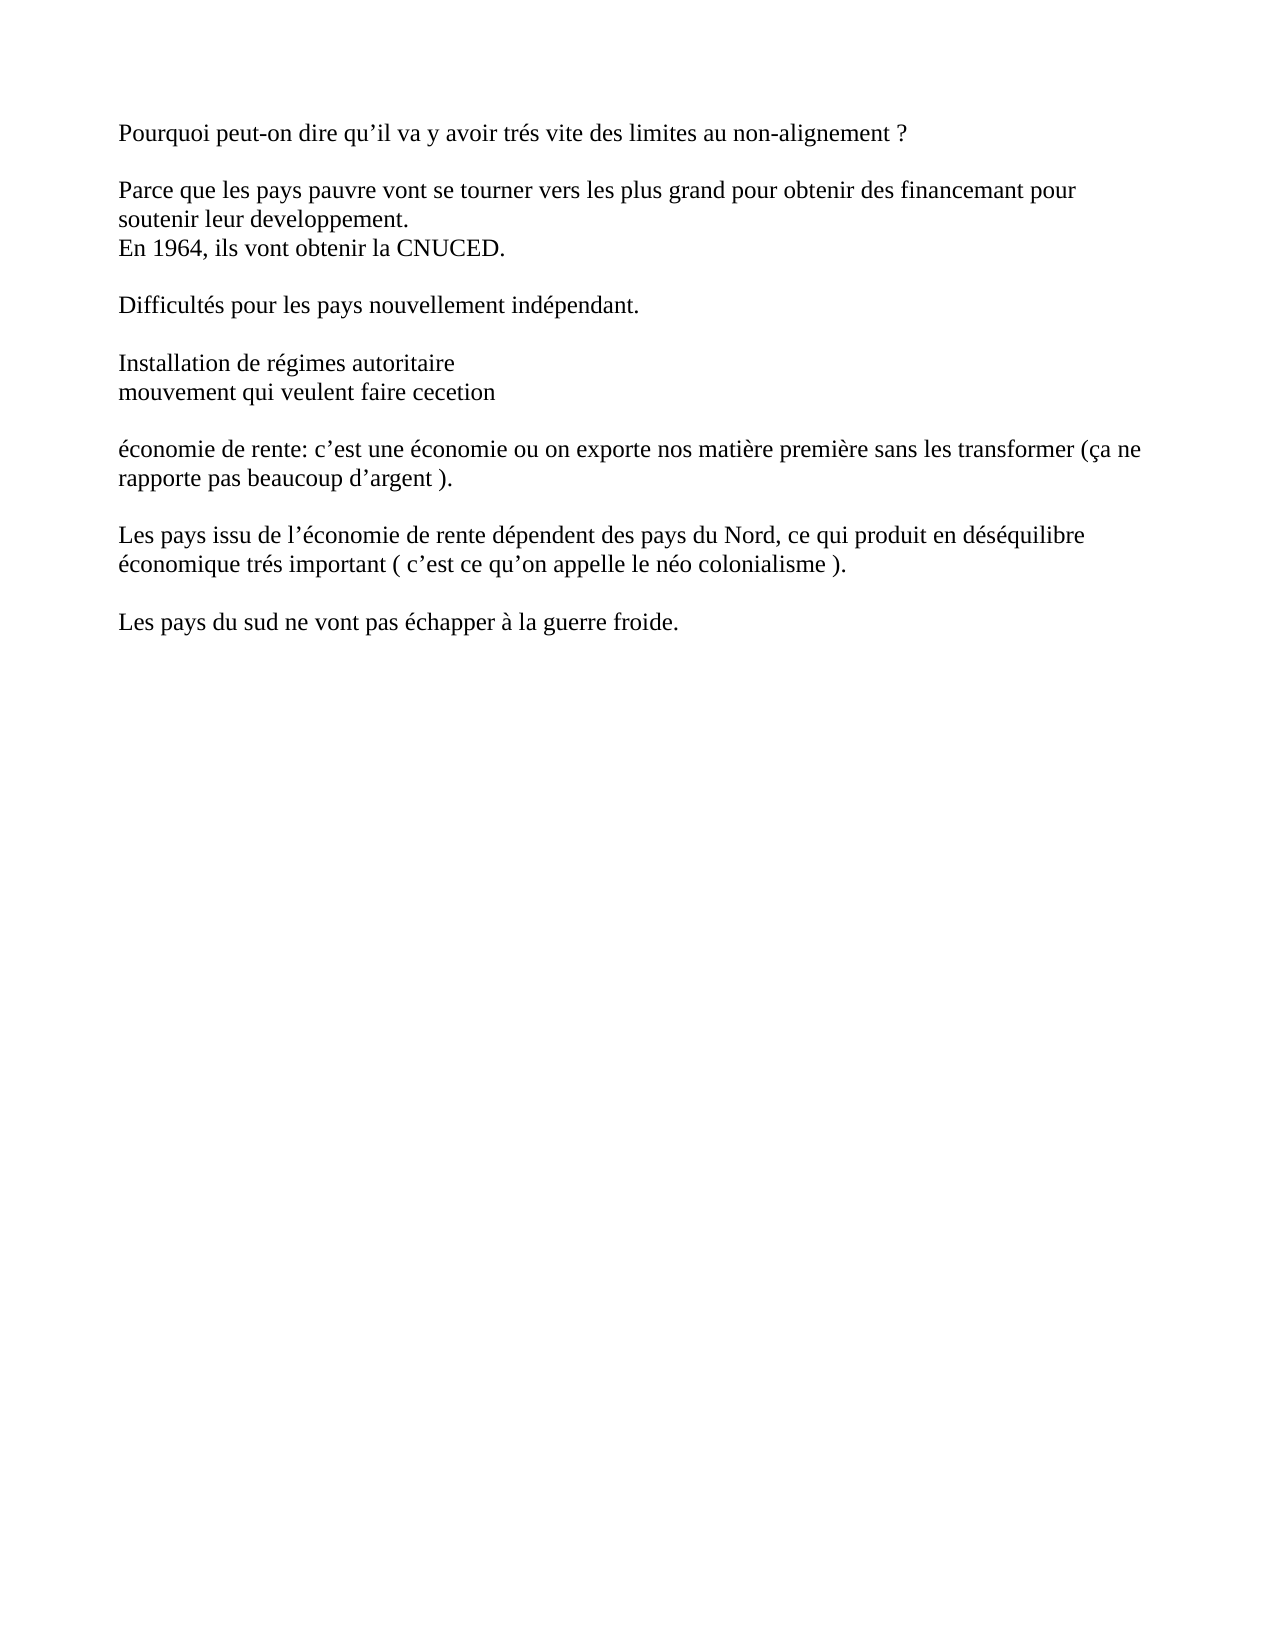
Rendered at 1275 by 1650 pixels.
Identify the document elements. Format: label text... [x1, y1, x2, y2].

text Pourquoi peut-on dire qu’il va y avoir trés vite des limites au non-alignement ? [118, 118, 1157, 147]
text mouvement qui veulent faire cecetion [118, 377, 1157, 406]
text Les pays du sud ne vont pas échapper à la guerre froide. [118, 607, 1157, 636]
text économie de rente: c’est une économie ou on exporte nos matière première sans les transformer (ça ne rapporte pas beaucoup d’argent ). [118, 434, 1157, 492]
text Installation de régimes autoritaire [118, 348, 1157, 377]
text Difficultés pour les pays nouvellement indépendant. [118, 291, 1157, 319]
text Les pays issu de l’économie de rente dépendent des pays du Nord, ce qui produit en déséquilibre économique trés important ( c’est ce qu’on appelle le néo colonialisme ). [118, 521, 1157, 578]
text En 1964, ils vont obtenir la CNUCED. [118, 233, 1157, 262]
text Parce que les pays pauvre vont se tourner vers les plus grand pour obtenir des financemant pour soutenir leur developpement. [118, 176, 1157, 233]
